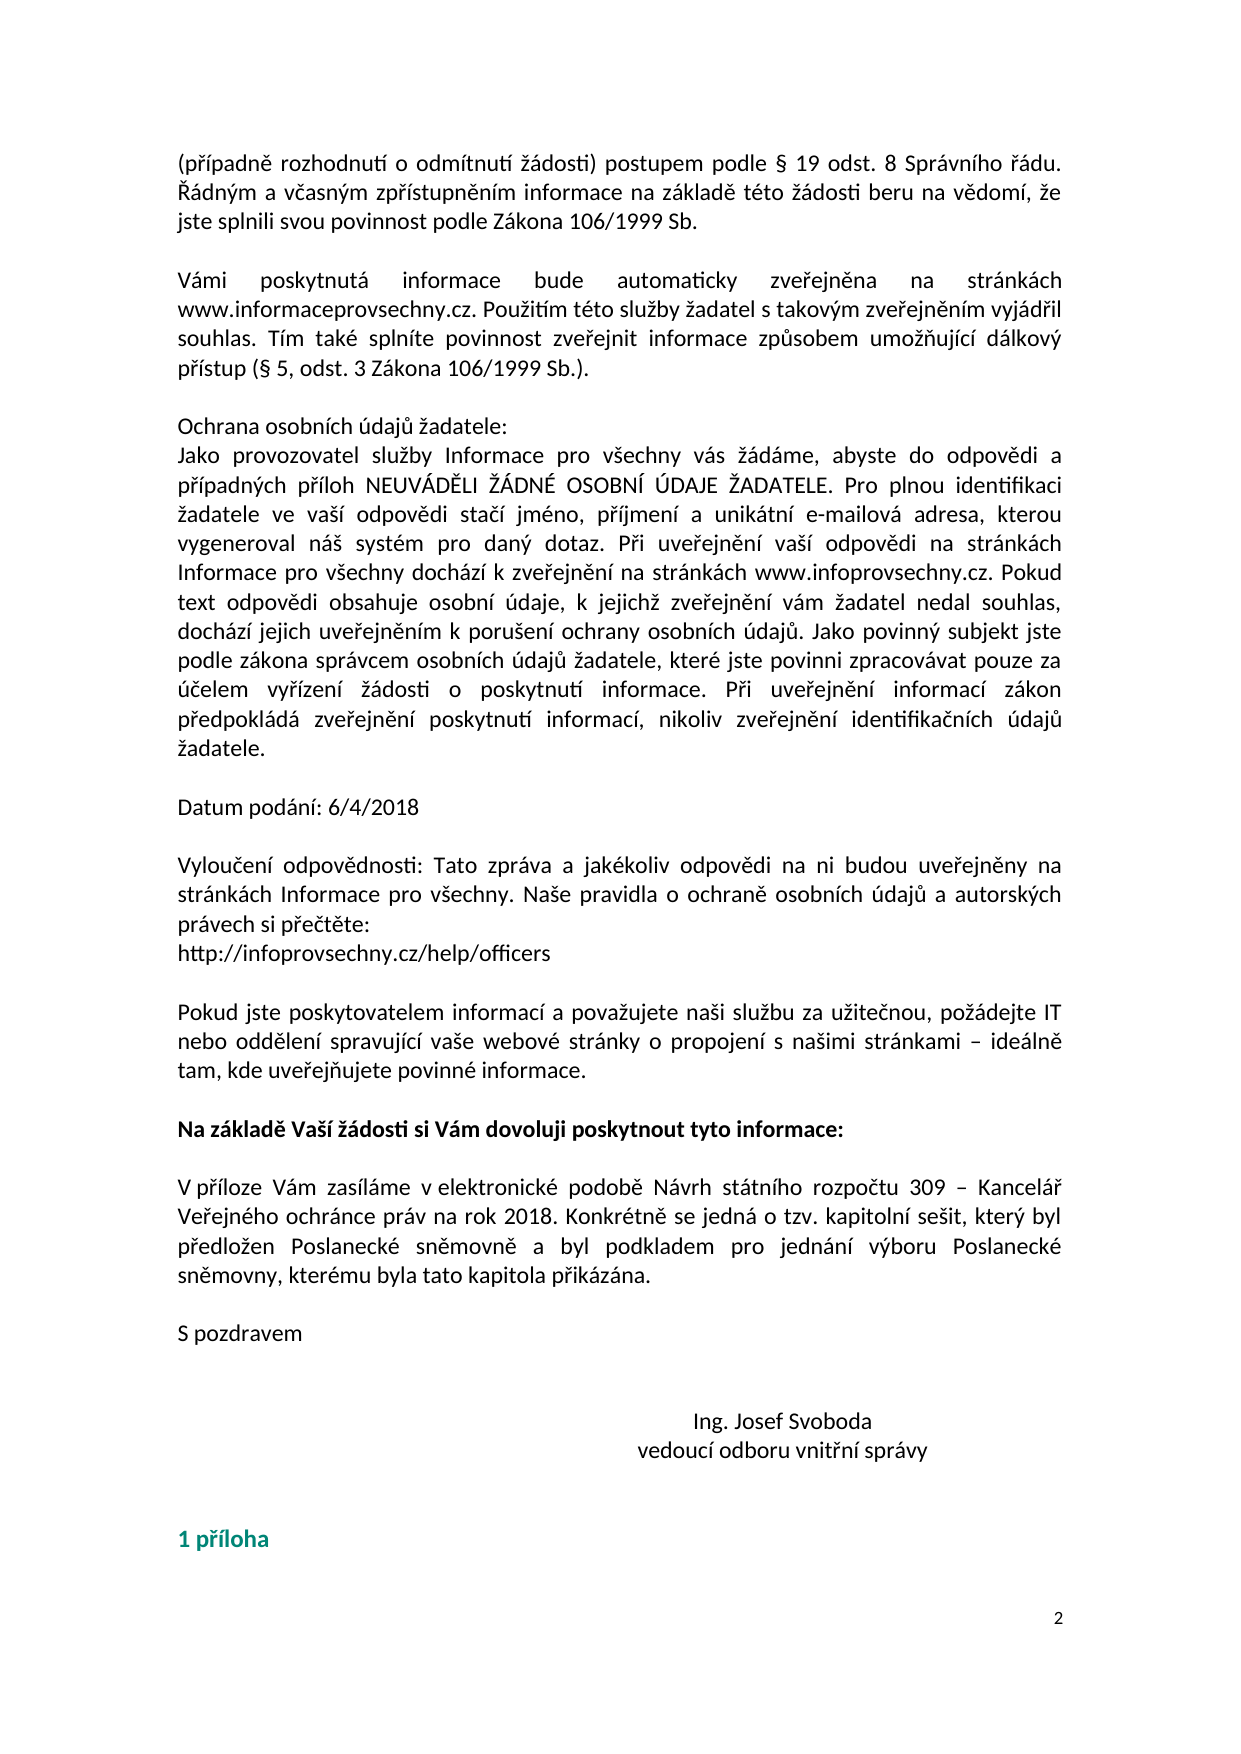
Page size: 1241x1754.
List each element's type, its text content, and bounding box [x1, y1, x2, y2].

text Datum podání: 6/4/2018 [177, 792, 1063, 821]
text Pokud jste poskytovatelem informací a považujete naši službu za užitečnou, požádejte IT nebo oddělení spravující vaše webové stránky o propojení s našimi stránkami – ideálně tam, kde uveřejňujete povinné informace. [177, 997, 1063, 1084]
text S pozdravem [177, 1318, 1063, 1348]
text Jako provozovatel služby Informace pro všechny vás žádáme, abyste do odpovědi a případných příloh NEUVÁDĚLI ŽÁDNÉ OSOBNÍ ÚDAJE ŽADATELE. Pro plnou identifikaci žadatele ve vaší odpovědi stačí jméno, příjmení a unikátní e-mailová adresa, kterou vygeneroval náš systém pro daný dotaz. Při uveřejnění vaší odpovědi na stránkách Informace pro všechny dochází k zveřejnění na stránkách www.infoprovsechny.cz. Pokud text odpovědi obsahuje osobní údaje, k jejichž zveřejnění vám žadatel nedal souhlas, dochází jejich uveřejněním k porušení ochrany osobních údajů. Jako povinný subjekt jste podle zákona správcem osobních údajů žadatele, které jste povinni zpracovávat pouze za účelem vyřízení žádosti o poskytnutí informace. Při uveřejnění informací zákon předpokládá zveřejnění poskytnutí informací, nikoliv zveřejnění identifikačních údajů žadatele. [177, 440, 1063, 762]
text Na základě Vaší žádosti si Vám dovoluji poskytnout tyto informace: [177, 1114, 1063, 1143]
text Ochrana osobních údajů žadatele: [177, 411, 1063, 440]
text Ing. Josef Svoboda [502, 1406, 1063, 1436]
text vedoucí odboru vnitřní správy [502, 1436, 1063, 1465]
text Vámi poskytnutá informace bude automaticky zveřejněna na stránkách www.informaceprovsechny.cz. Použitím této služby žadatel s takovým zveřejněním vyjádřil souhlas. Tím také splníte povinnost zveřejnit informace způsobem umožňující dálkový přístup (§ 5, odst. 3 Zákona 106/1999 Sb.). [177, 265, 1063, 382]
text http://infoprovsechny.cz/help/officers [177, 938, 1063, 967]
text Vyloučení odpovědnosti: Tato zpráva a jakékoliv odpovědi na ni budou uveřejněny na stránkách Informace pro všechny. Naše pravidla o ochraně osobních údajů a autorských právech si přečtěte: [177, 850, 1063, 938]
text V příloze Vám zasíláme v elektronické podobě Návrh státního rozpočtu 309 – Kancelář Veřejného ochránce práv na rok 2018. Konkrétně se jedná o tzv. kapitolní sešit, který byl předložen Poslanecké sněmovně a byl podkladem pro jednání výboru Poslanecké sněmovny, kterému byla tato kapitola přikázána. [177, 1172, 1063, 1289]
text 1 příloha [177, 1523, 1063, 1554]
text (případně rozhodnutí o odmítnutí žádosti) postupem podle § 19 odst. 8 Správního řádu. Řádným a včasným zpřístupněním informace na základě této žádosti beru na vědomí, že jste splnili svou povinnost podle Zákona 106/1999 Sb. [177, 148, 1063, 236]
